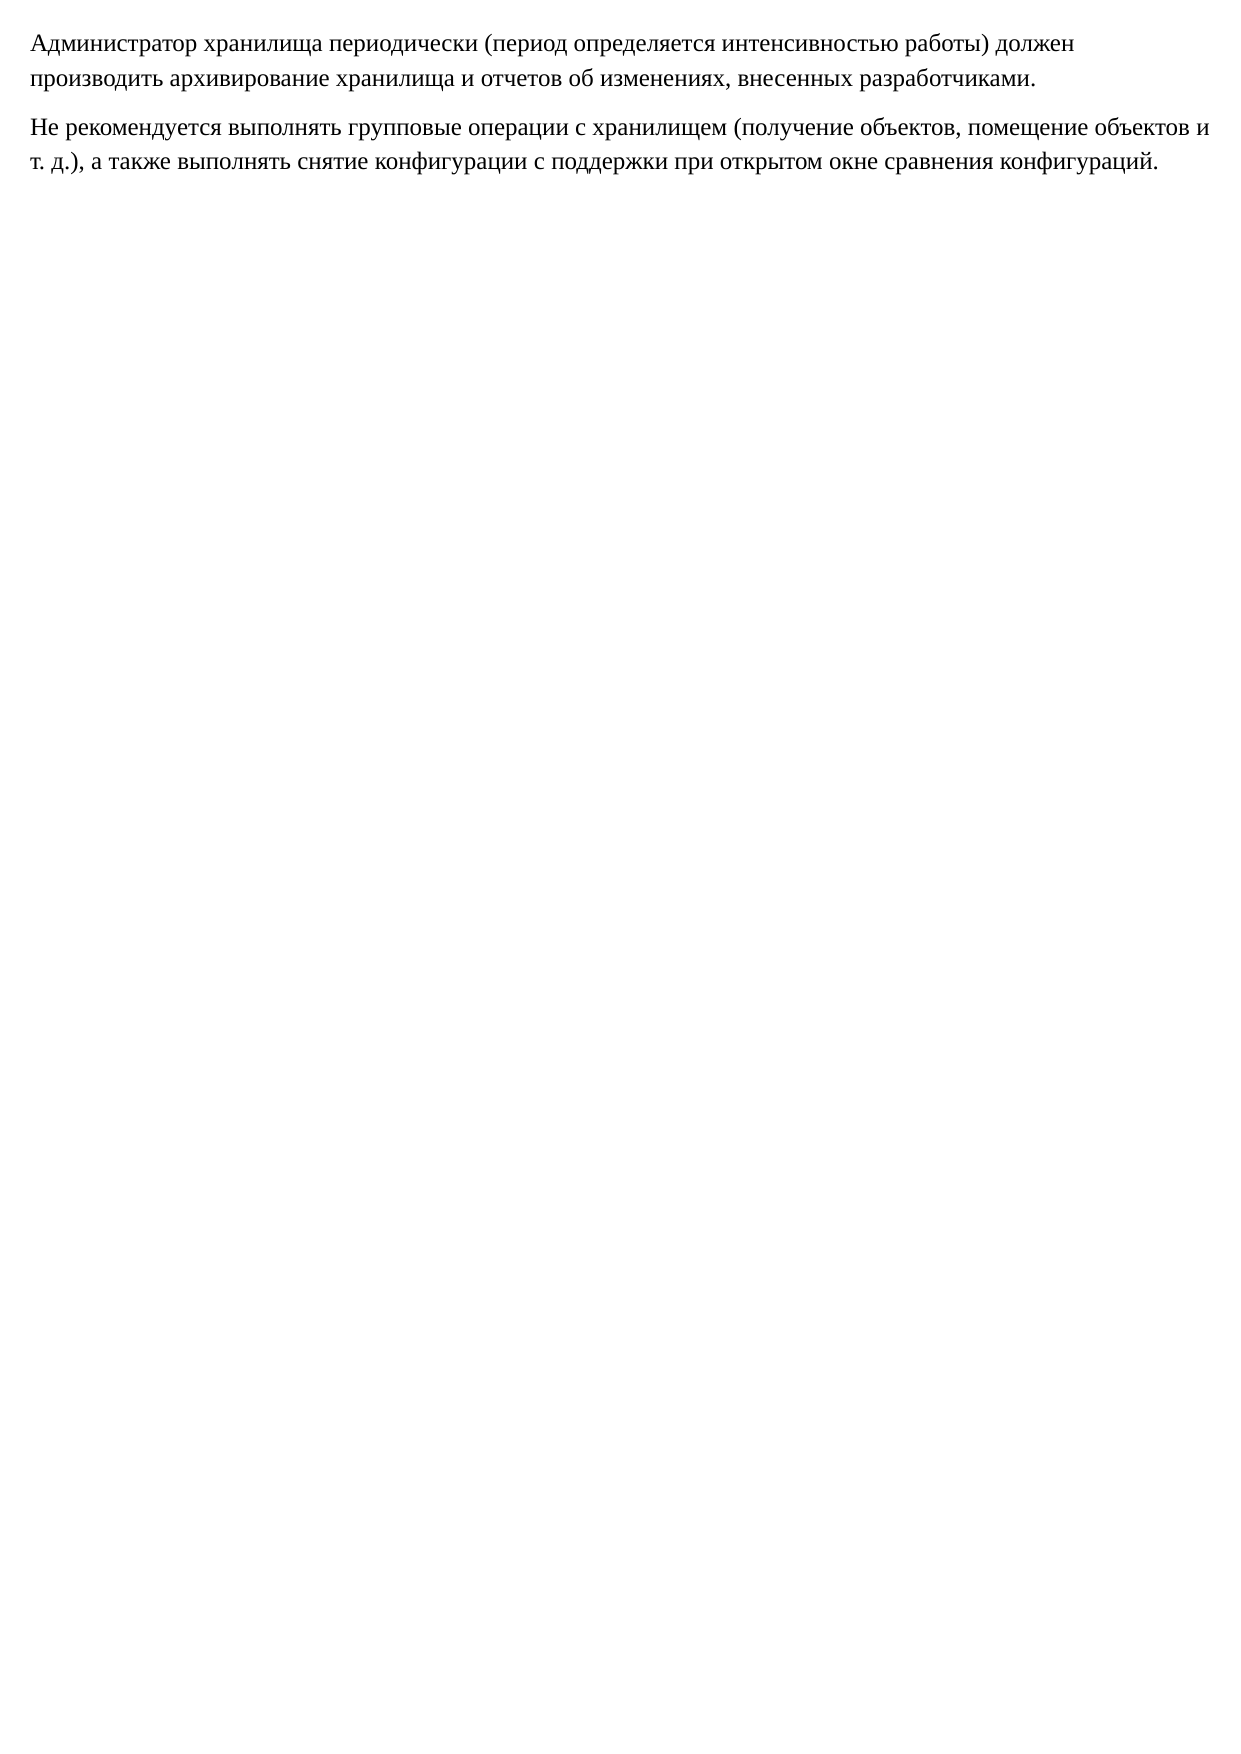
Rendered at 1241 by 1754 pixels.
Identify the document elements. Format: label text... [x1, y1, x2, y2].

text Не рекомендуется выполнять групповые операции с хранилищем (получение объектов, помещение объектов и т. д.), а также выполнять снятие конфигурации с поддержки при открытом окне сравнения конфигураций. [30, 112, 1211, 175]
text Администратор хранилища периодически (период определяется интенсивностью работы) должен производить архивирование хранилища и отчетов об изменениях, внесенных разработчиками. [30, 28, 1211, 91]
